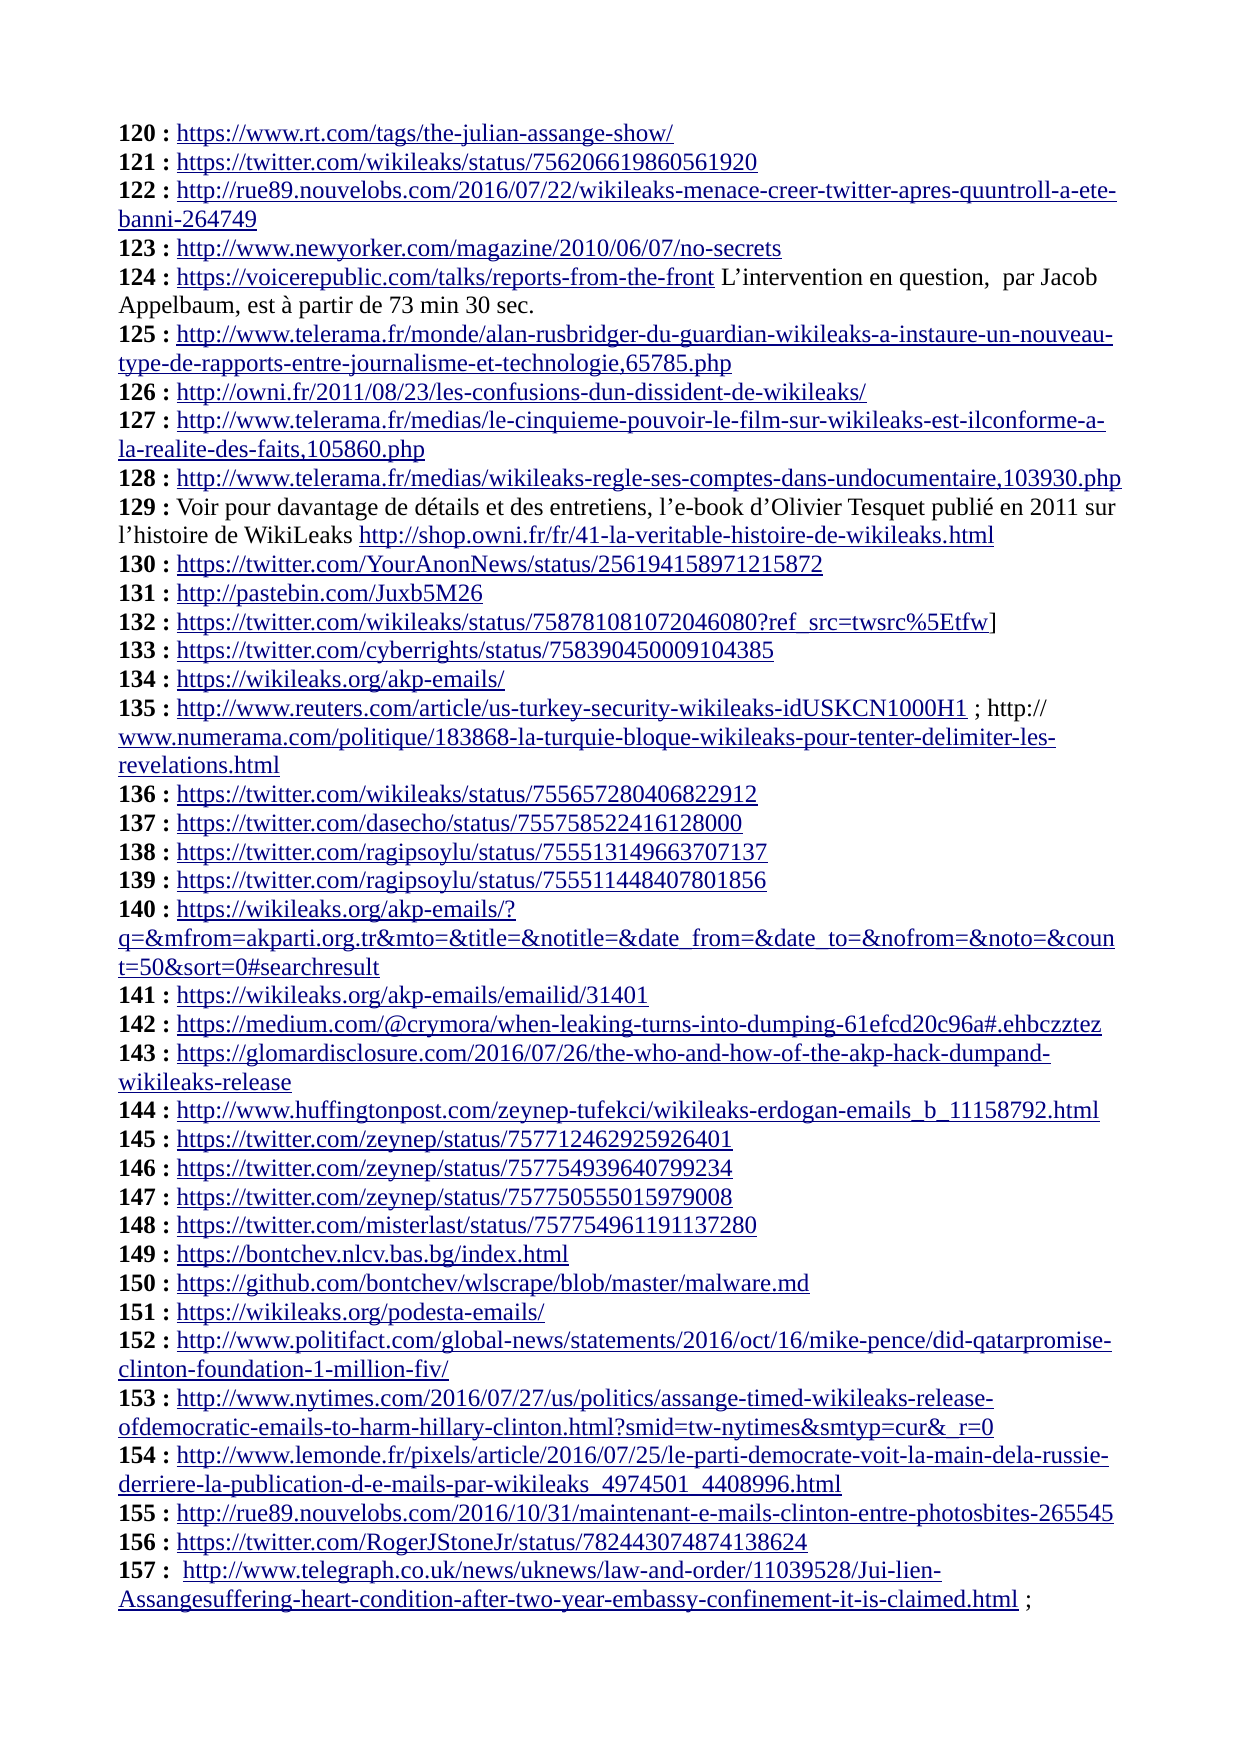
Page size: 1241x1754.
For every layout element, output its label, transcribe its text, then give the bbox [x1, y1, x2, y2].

text 140 : https://wikileaks.org/akp-emails/?q=&mfrom=akparti.org.tr&mto=&title=&notitle=&date_from=&date_to=&nofrom=&noto=&count=50&sort=0#searchresult [118, 894, 1122, 981]
text 127 : http://www.telerama.fr/medias/le-cinquieme-pouvoir-le-film-sur-wikileaks-est-ilconforme-a-la-realite-des-faits,105860.php [118, 406, 1122, 463]
text 130 : https://twitter.com/YourAnonNews/status/256194158971215872 [118, 549, 1122, 578]
text 151 : https://wikileaks.org/podesta-emails/ [118, 1297, 1122, 1326]
text 153 : http://www.nytimes.com/2016/07/27/us/politics/assange-timed-wikileaks-release-ofdemocratic-emails-to-harm-hillary-clinton.html?smid=tw-nytimes&smtyp=cur&_r=0 [118, 1383, 1122, 1441]
text 131 : http://pastebin.com/Juxb5M26 [118, 578, 1122, 607]
text 150 : https://github.com/bontchev/wlscrape/blob/master/malware.md [118, 1268, 1122, 1297]
text 136 : https://twitter.com/wikileaks/status/755657280406822912 [118, 779, 1122, 808]
text 148 : https://twitter.com/misterlast/status/757754961191137280 [118, 1211, 1122, 1239]
text 147 : https://twitter.com/zeynep/status/757750555015979008 [118, 1182, 1122, 1211]
text 143 : https://glomardisclosure.com/2016/07/26/the-who-and-how-of-the-akp-hack-dumpand-wikileaks-release [118, 1038, 1122, 1096]
text 135 : http://www.reuters.com/article/us-turkey-security-wikileaks-idUSKCN1000H1 ; http:// www.numerama.com/politique/183868-la-turquie-bloque-wikileaks-pour-tenter-delimiter-les-revelations.html [118, 693, 1122, 779]
text 141 : https://wikileaks.org/akp-emails/emailid/31401 [118, 981, 1122, 1009]
text 144 : http://www.huffingtonpost.com/zeynep-tufekci/wikileaks-erdogan-emails_b_11158792.html [118, 1096, 1122, 1124]
text 138 : https://twitter.com/ragipsoylu/status/755513149663707137 [118, 837, 1122, 866]
text 124 : https://voicerepublic.com/talks/reports-from-the-front L’intervention en question, par Jacob Appelbaum, est à partir de 73 min 30 sec. [118, 262, 1122, 319]
text 125 : http://www.telerama.fr/monde/alan-rusbridger-du-guardian-wikileaks-a-instaure-un-nouveau-type-de-rapports-entre-journalisme-et-technologie,65785.php [118, 319, 1122, 377]
text 139 : https://twitter.com/ragipsoylu/status/755511448407801856 [118, 866, 1122, 894]
text 154 : http://www.lemonde.fr/pixels/article/2016/07/25/le-parti-democrate-voit-la-main-dela-russie-derriere-la-publication-d-e-mails-par-wikileaks_4974501_4408996.html [118, 1441, 1122, 1498]
text 133 : https://twitter.com/cyberrights/status/758390450009104385 [118, 636, 1122, 664]
text 129 : Voir pour davantage de détails et des entretiens, l’e-book d’Olivier Tesquet publié en 2011 sur l’histoire de WikiLeaks http://shop.owni.fr/fr/41-la-veritable-histoire-de-wikileaks.html [118, 492, 1122, 549]
text 120 : https://www.rt.com/tags/the-julian-assange-show/ [118, 118, 1122, 147]
text 152 : http://www.politifact.com/global-news/statements/2016/oct/16/mike-pence/did-qatarpromise-clinton-foundation-1-million-fiv/ [118, 1326, 1122, 1383]
text 121 : https://twitter.com/wikileaks/status/756206619860561920 [118, 147, 1122, 176]
text 134 : https://wikileaks.org/akp-emails/ [118, 664, 1122, 693]
text 146 : https://twitter.com/zeynep/status/757754939640799234 [118, 1153, 1122, 1182]
text 122 : http://rue89.nouvelobs.com/2016/07/22/wikileaks-menace-creer-twitter-apres-quuntroll-a-ete-banni-264749 [118, 176, 1122, 233]
text 157 : http://www.telegraph.co.uk/news/uknews/law-and-order/11039528/Jui-lien-Assangesuffering-heart-condition-after-two-year-embassy-confinement-it-is-claimed.html ; [118, 1556, 1122, 1613]
text 155 : http://rue89.nouvelobs.com/2016/10/31/maintenant-e-mails-clinton-entre-photosbites-265545 [118, 1498, 1122, 1527]
text 137 : https://twitter.com/dasecho/status/755758522416128000 [118, 808, 1122, 837]
text 128 : http://www.telerama.fr/medias/wikileaks-regle-ses-comptes-dans-undocumentaire,103930.php [118, 463, 1122, 492]
text 145 : https://twitter.com/zeynep/status/757712462925926401 [118, 1124, 1122, 1153]
text 126 : http://owni.fr/2011/08/23/les-confusions-dun-dissident-de-wikileaks/ [118, 377, 1122, 406]
text 156 : https://twitter.com/RogerJStoneJr/status/782443074874138624 [118, 1527, 1122, 1556]
text 123 : http://www.newyorker.com/magazine/2010/06/07/no-secrets [118, 233, 1122, 262]
text 142 : https://medium.com/@crymora/when-leaking-turns-into-dumping-61efcd20c96a#.ehbczztez [118, 1009, 1122, 1038]
text 149 : https://bontchev.nlcv.bas.bg/index.html [118, 1239, 1122, 1268]
text 132 : https://twitter.com/wikileaks/status/758781081072046080?ref_src=twsrc%5Etfw] [118, 607, 1122, 636]
